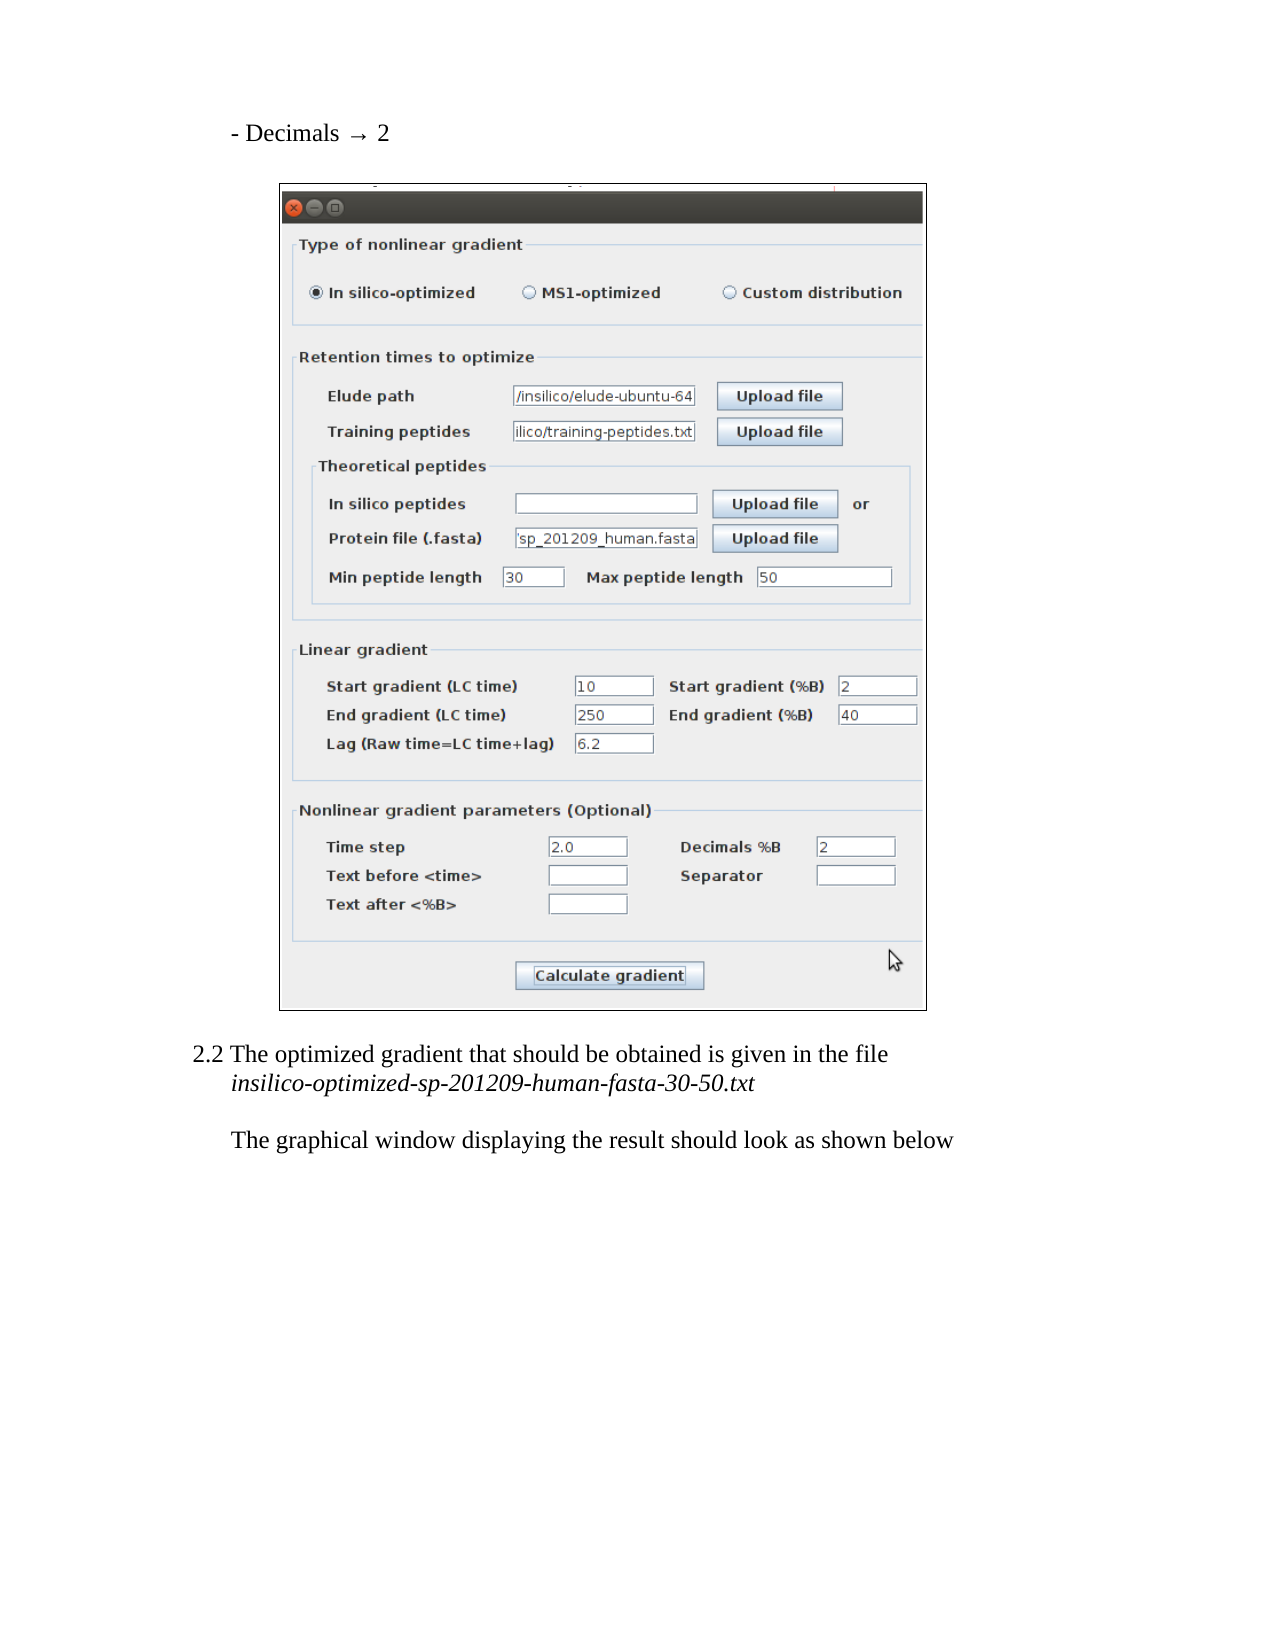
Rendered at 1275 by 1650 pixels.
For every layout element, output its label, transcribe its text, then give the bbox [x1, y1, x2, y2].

list 2.2 The optimized gradient that should be obtained is given in the file [156, 1039, 1157, 1068]
list [280, 184, 926, 1010]
list The graphical window displaying the result should look as shown below [193, 1126, 1157, 1154]
picture [424, 186, 812, 1008]
list - Decimals → 2 [193, 118, 1157, 147]
list insilico-optimized-sp-201209-human-fasta-30-50.txt [193, 1068, 1157, 1097]
